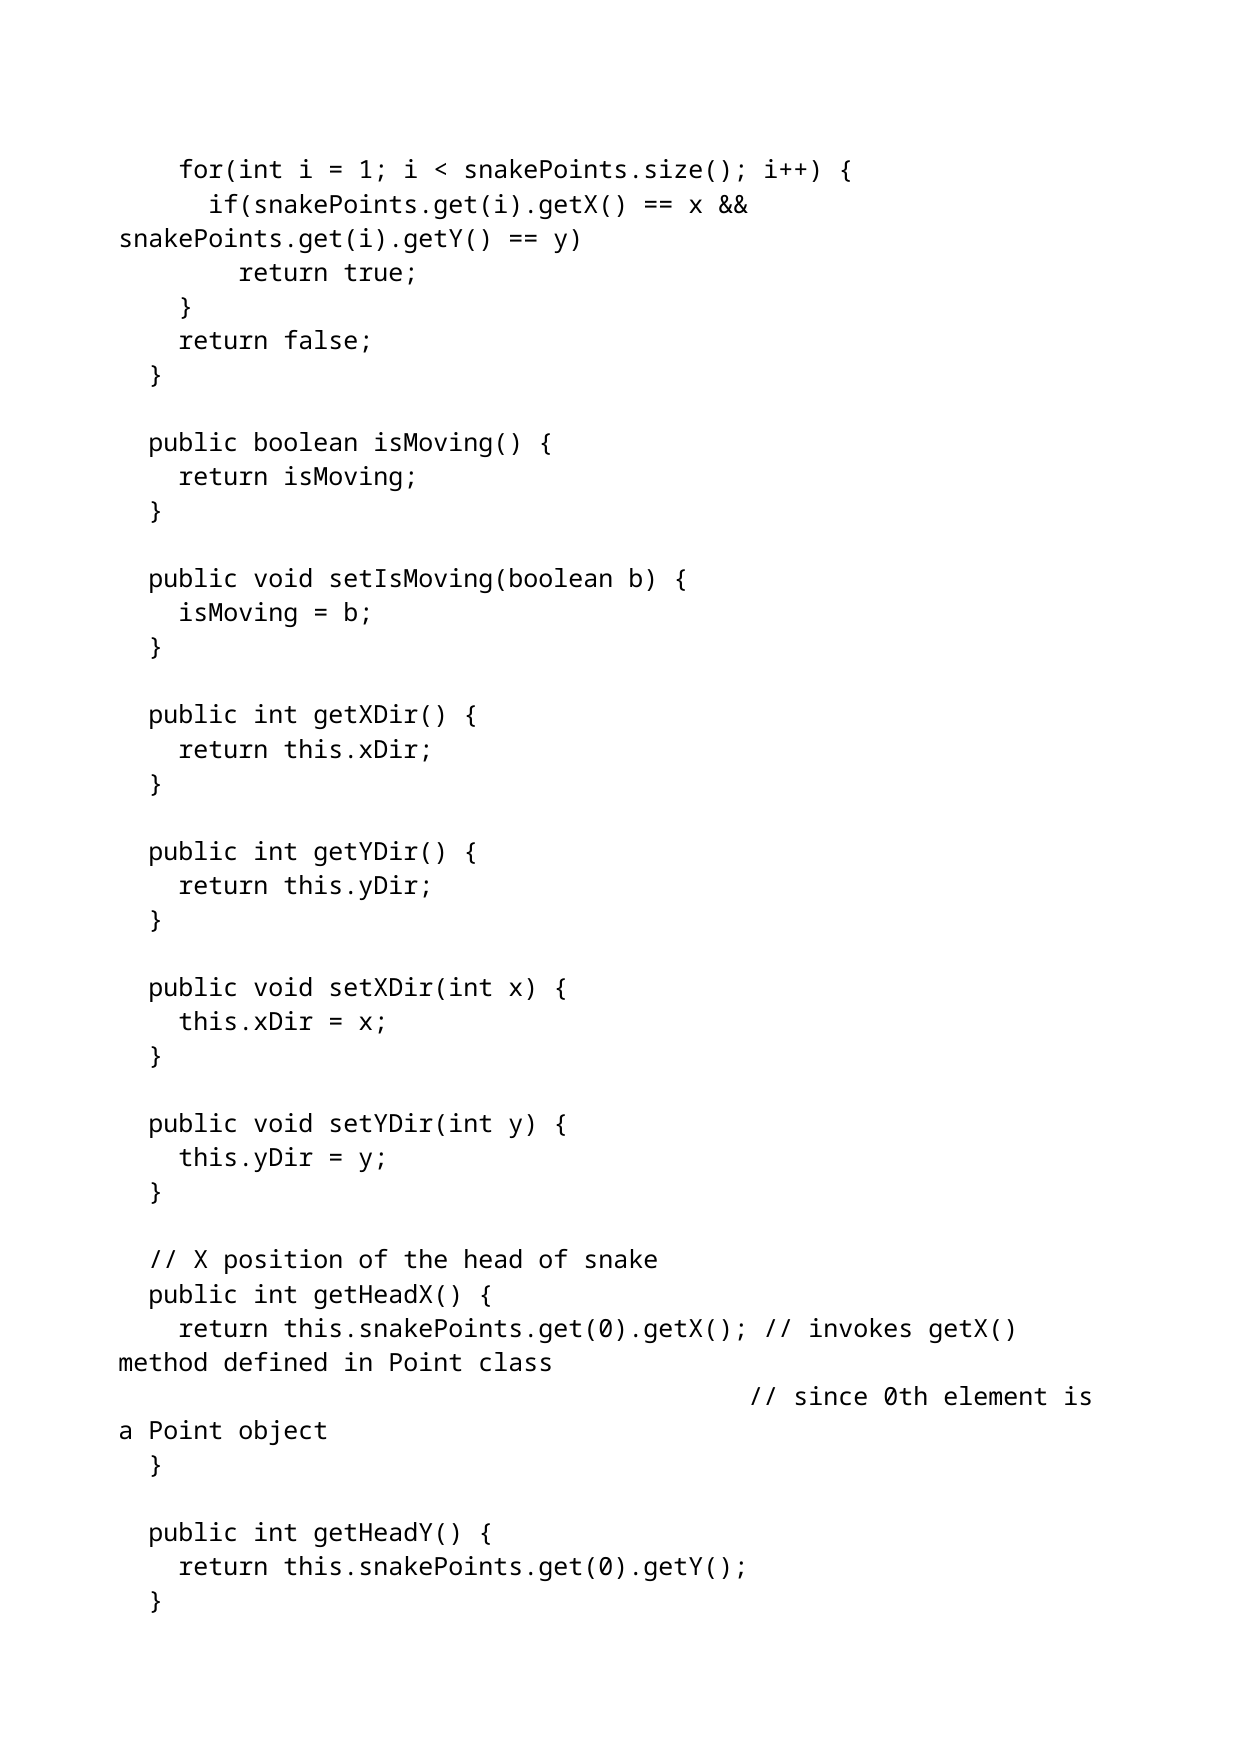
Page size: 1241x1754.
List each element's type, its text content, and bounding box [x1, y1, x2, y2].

text // since 0th element is a Point object [118, 1378, 1122, 1447]
text } [118, 629, 1122, 663]
text return this.yDir; [118, 867, 1122, 902]
text return this.snakePoints.get(0).getX(); // invokes getX() method defined in Point class [118, 1310, 1122, 1378]
text if(snakePoints.get(i).getX() == x && snakePoints.get(i).getY() == y) [118, 186, 1122, 254]
text return isMoving; [118, 459, 1122, 493]
text } [118, 1583, 1122, 1617]
text } [118, 288, 1122, 322]
text return this.snakePoints.get(0).getY(); [118, 1549, 1122, 1583]
text public int getHeadX() { [118, 1276, 1122, 1310]
text } [118, 493, 1122, 527]
text } [118, 1447, 1122, 1481]
text return true; [118, 254, 1122, 288]
text public int getHeadY() { [118, 1515, 1122, 1549]
text } [118, 1038, 1122, 1072]
text return this.xDir; [118, 731, 1122, 765]
text isMoving = b; [118, 595, 1122, 629]
text this.yDir = y; [118, 1140, 1122, 1174]
text public void setXDir(int x) { [118, 970, 1122, 1004]
text } [118, 765, 1122, 799]
text this.xDir = x; [118, 1004, 1122, 1038]
text public boolean isMoving() { [118, 425, 1122, 459]
text // X position of the head of snake [118, 1242, 1122, 1276]
text public int getXDir() { [118, 697, 1122, 731]
text public int getYDir() { [118, 833, 1122, 867]
text return false; [118, 322, 1122, 357]
text public void setIsMoving(boolean b) { [118, 561, 1122, 595]
text public void setYDir(int y) { [118, 1106, 1122, 1140]
text for(int i = 1; i < snakePoints.size(); i++) { [118, 152, 1122, 186]
text } [118, 902, 1122, 936]
text } [118, 357, 1122, 391]
text } [118, 1174, 1122, 1208]
